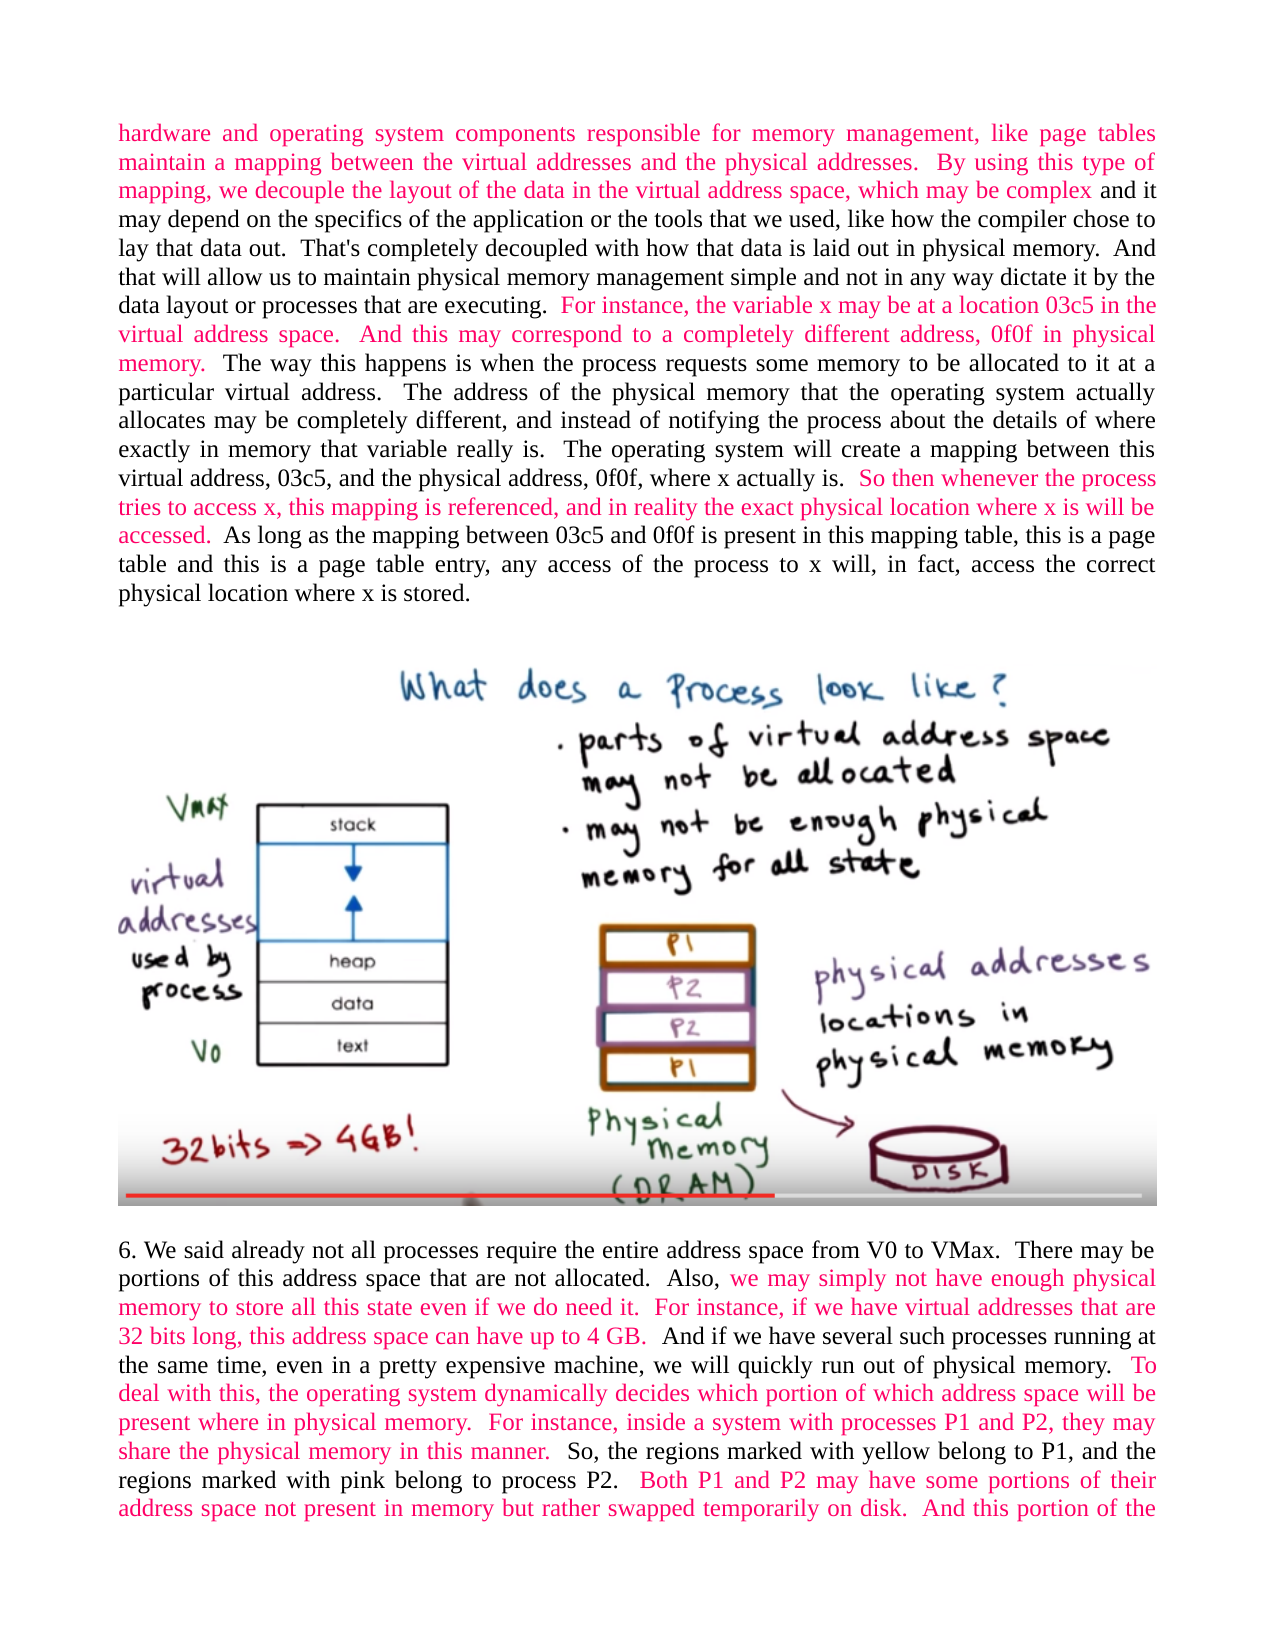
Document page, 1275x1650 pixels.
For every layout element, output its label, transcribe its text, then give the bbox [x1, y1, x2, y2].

text 6. We said already not all processes require the entire address space from V0 to VMax. There may be portions of this address space that are not allocated. Also, we may simply not have enough physical memory to store all this state even if we do need it. For instance, if we have virtual addresses that are 32 bits long, this address space can have up to 4 GB. And if we have several such processes running at the same time, even in a pretty expensive machine, we will quickly run out of physical memory. To deal with this, the operating system dynamically decides which portion of which address space will be present where in physical memory. For instance, inside a system with processes P1 and P2, they may share the physical memory in this manner. So, the regions marked with yellow belong to P1, and the regions marked with pink belong to process P2. Both P1 and P2 may have some portions of their address space not present in memory but rather swapped temporarily on disk. And this portion of the [118, 1235, 1157, 1522]
text hardware and operating system components responsible for memory management, like page tables maintain a mapping between the virtual addresses and the physical addresses. By using this type of mapping, we decouple the layout of the data in the virtual address space, which may be complex and it may depend on the specifics of the application or the tools that we used, like how the compiler chose to lay that data out. That's completely decoupled with how that data is laid out in physical memory. And that will allow us to maintain physical memory management simple and not in any way dictate it by the data layout or processes that are executing. For instance, the variable x may be at a location 03c5 in the virtual address space. And this may correspond to a completely different address, 0f0f in physical memory. The way this happens is when the process requests some memory to be allocated to it at a particular virtual address. The address of the physical memory that the operating system actually allocates may be completely different, and instead of notifying the process about the details of where exactly in memory that variable really is. The operating system will create a mapping between this virtual address, 03c5, and the physical address, 0f0f, where x actually is. So then whenever the process tries to access x, this mapping is referenced, and in reality the exact physical location where x is will be accessed. As long as the mapping between 03c5 and 0f0f is present in this mapping table, this is a page table and this is a page table entry, any access of the process to x will, in fact, access the correct physical location where x is stored. [118, 118, 1157, 607]
picture [118, 664, 1157, 1206]
